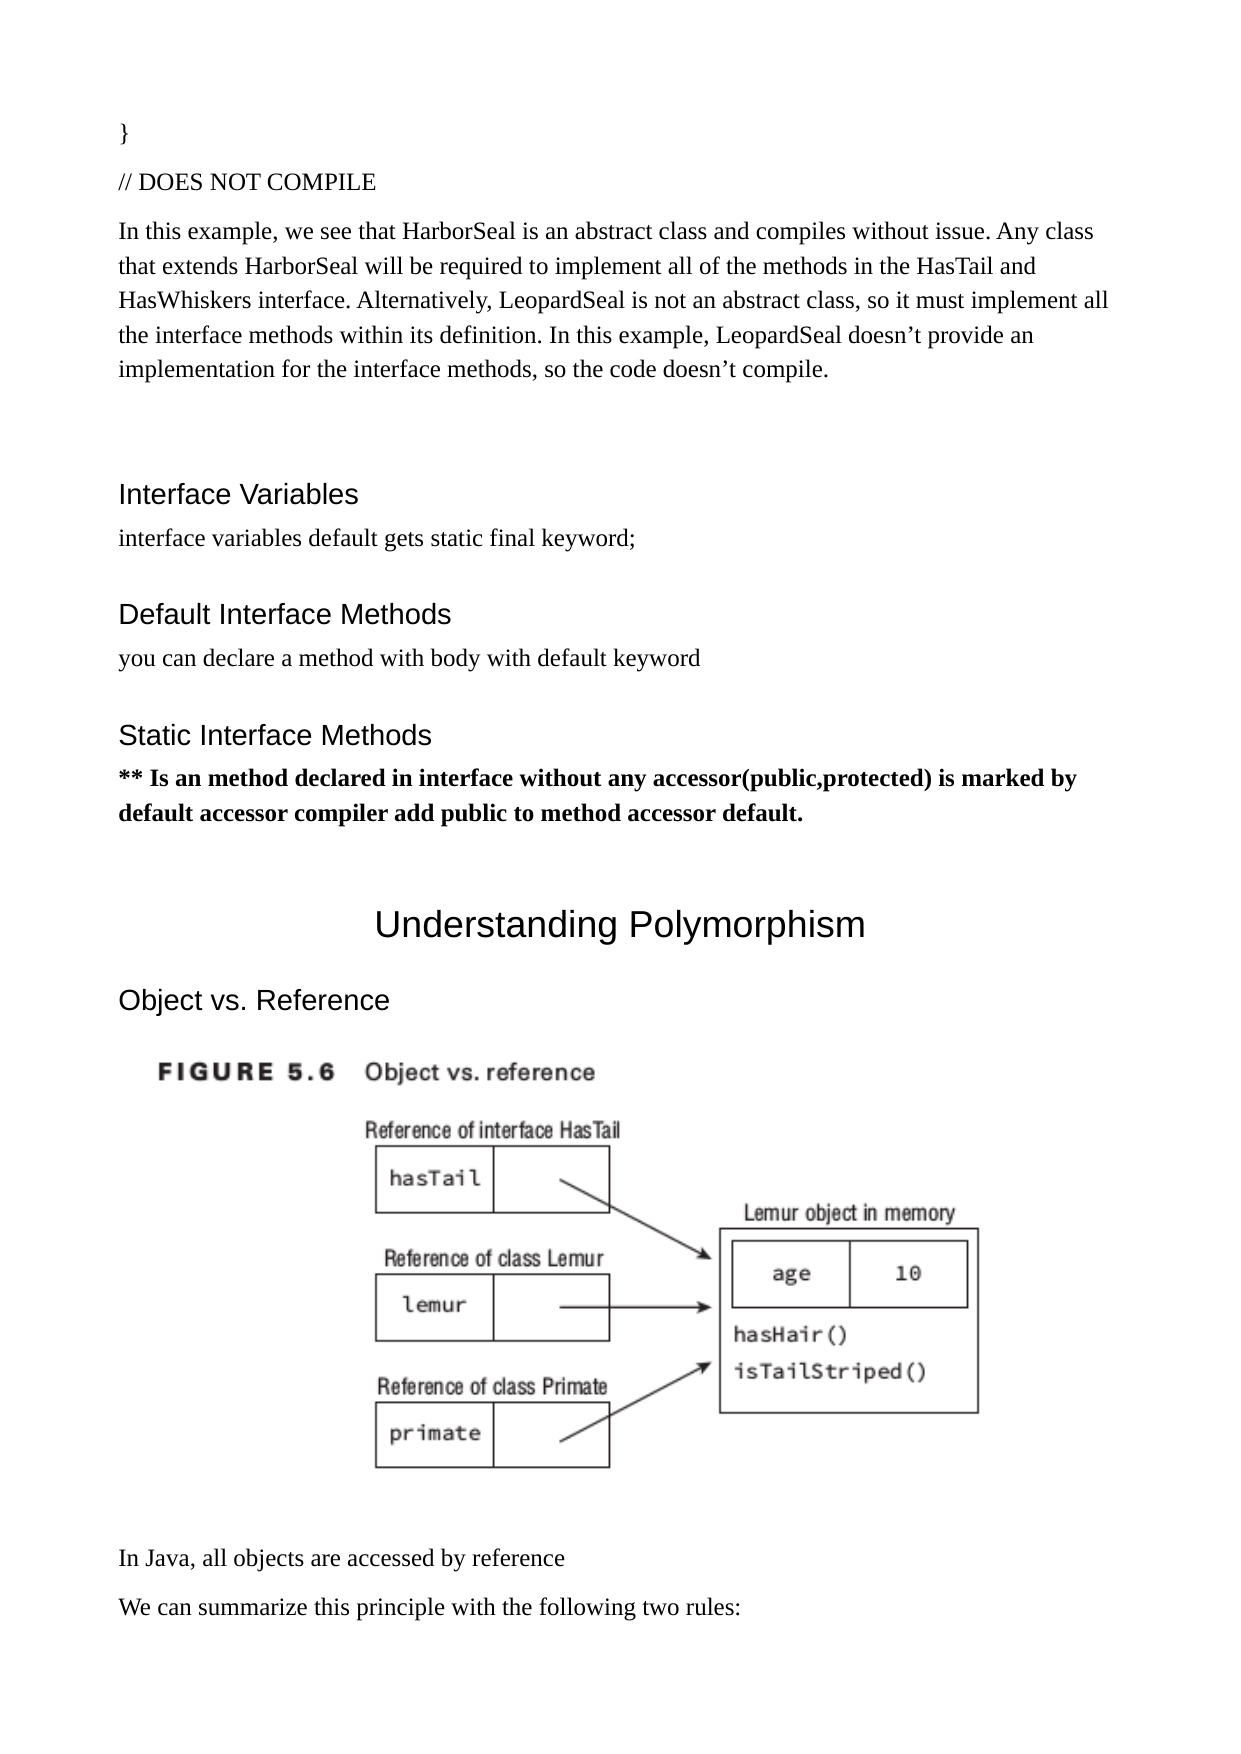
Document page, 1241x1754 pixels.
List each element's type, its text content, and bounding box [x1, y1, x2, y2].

text In Java, all objects are accessed by reference [118, 1029, 1122, 1572]
text interface variables default gets static final keyword; [118, 523, 1122, 552]
subtitle Understanding Polymorphism [118, 902, 1122, 946]
text you can declare a method with body with default keyword [118, 643, 1122, 672]
subtitle Static Interface Methods [118, 717, 1122, 751]
text } [118, 118, 1122, 147]
text In this example, we see that HarborSeal is an abstract class and compiles without issue. Any class that extends HarborSeal will be required to implement all of the methods in the HasTail and HasWhiskers interface. Alternatively, LeopardSeal is not an abstract class, so it must implement all the interface methods within its definition. In this example, LeopardSeal doesn’t provide an implementation for the interface methods, so the code doesn’t compile. [118, 216, 1122, 383]
subtitle Object vs. Reference [118, 983, 1122, 1017]
text ** Is an method declared in interface without any accessor(public,protected) is marked by default accessor compiler add public to method accessor default. [118, 763, 1122, 827]
text // DOES NOT COMPILE [118, 167, 1122, 196]
subtitle Default Interface Methods [118, 597, 1122, 631]
picture [128, 1043, 1039, 1537]
subtitle Interface Variables [118, 477, 1122, 511]
text We can summarize this principle with the following two rules: [118, 1592, 1122, 1621]
